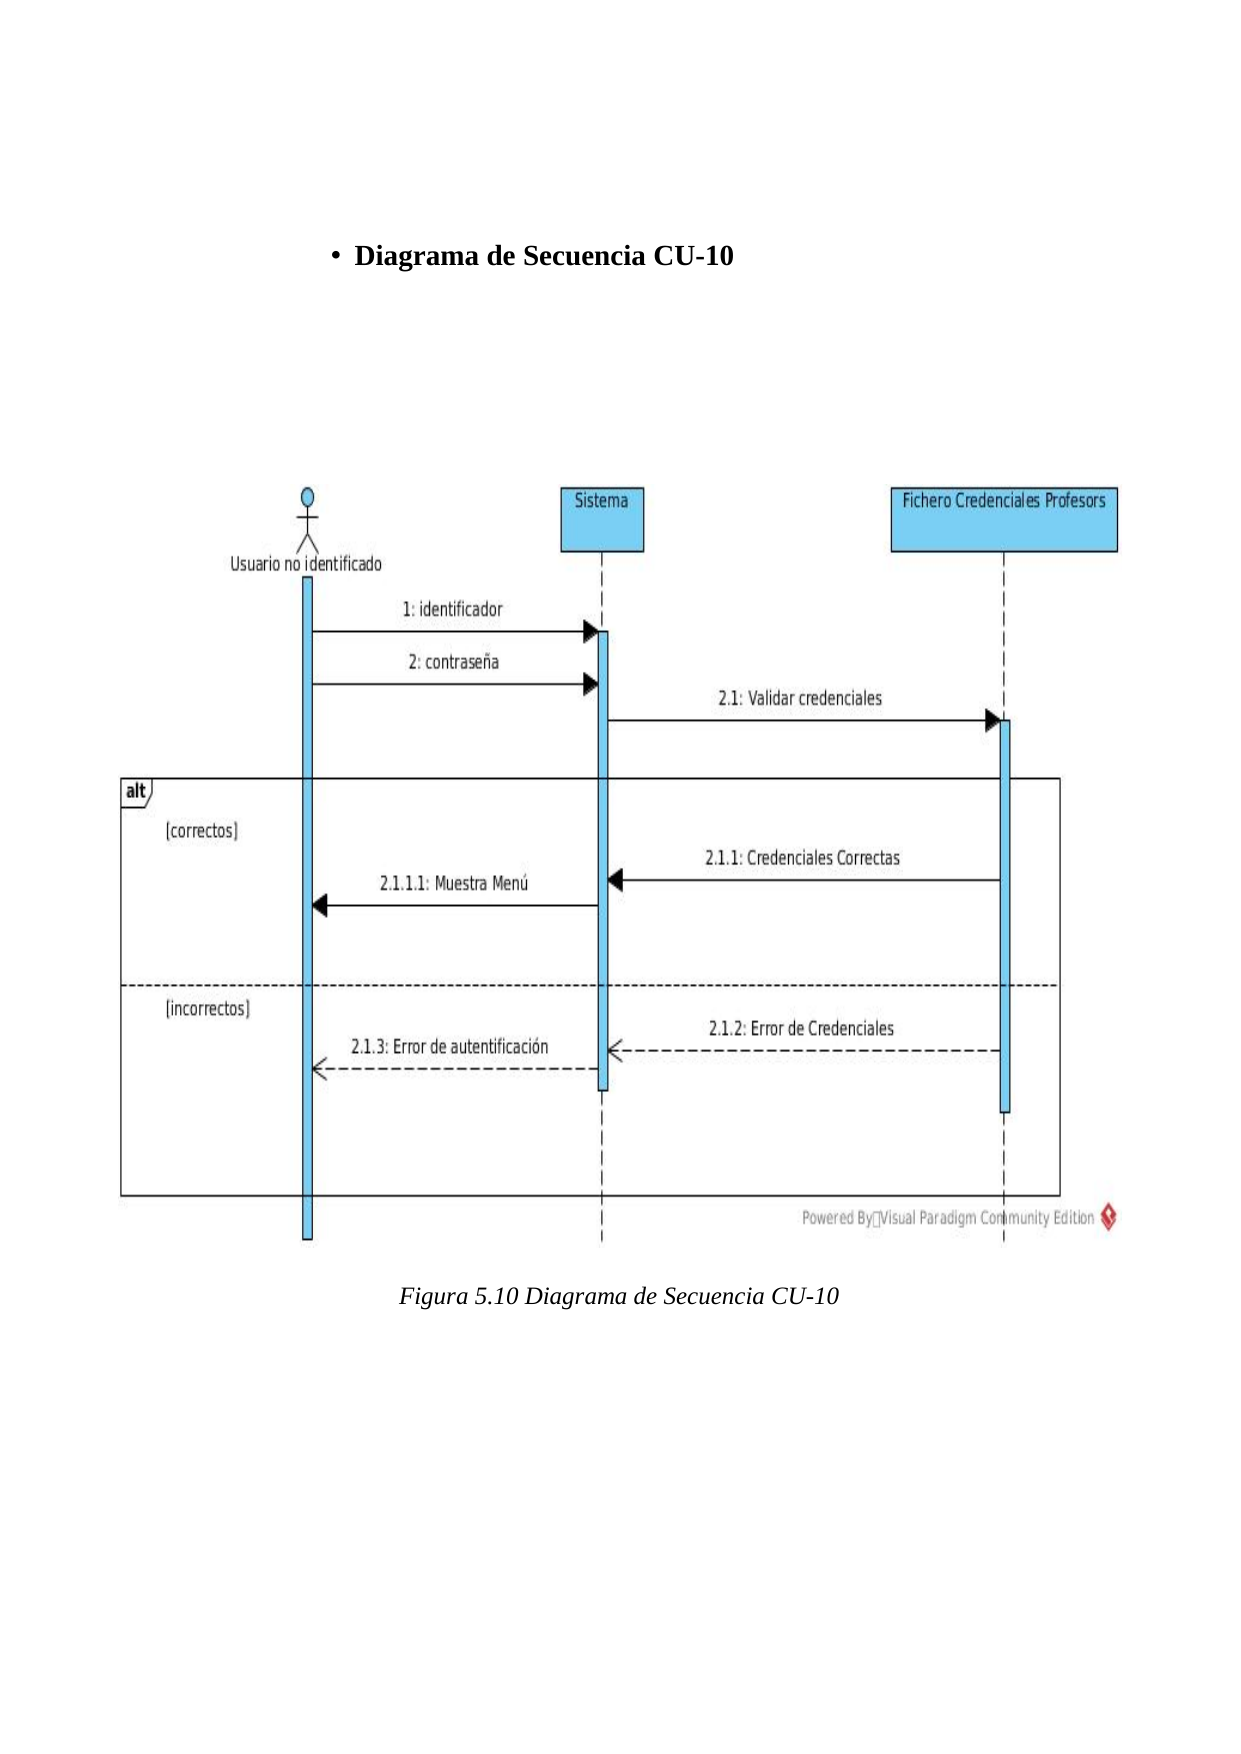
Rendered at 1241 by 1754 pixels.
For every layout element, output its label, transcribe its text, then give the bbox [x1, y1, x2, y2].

picture [118, 484, 1123, 1248]
text Figura 5.10 Diagrama de Secuencia CU-10 [118, 1281, 1122, 1310]
list Diagrama de Secuencia CU-10 [331, 238, 1122, 272]
